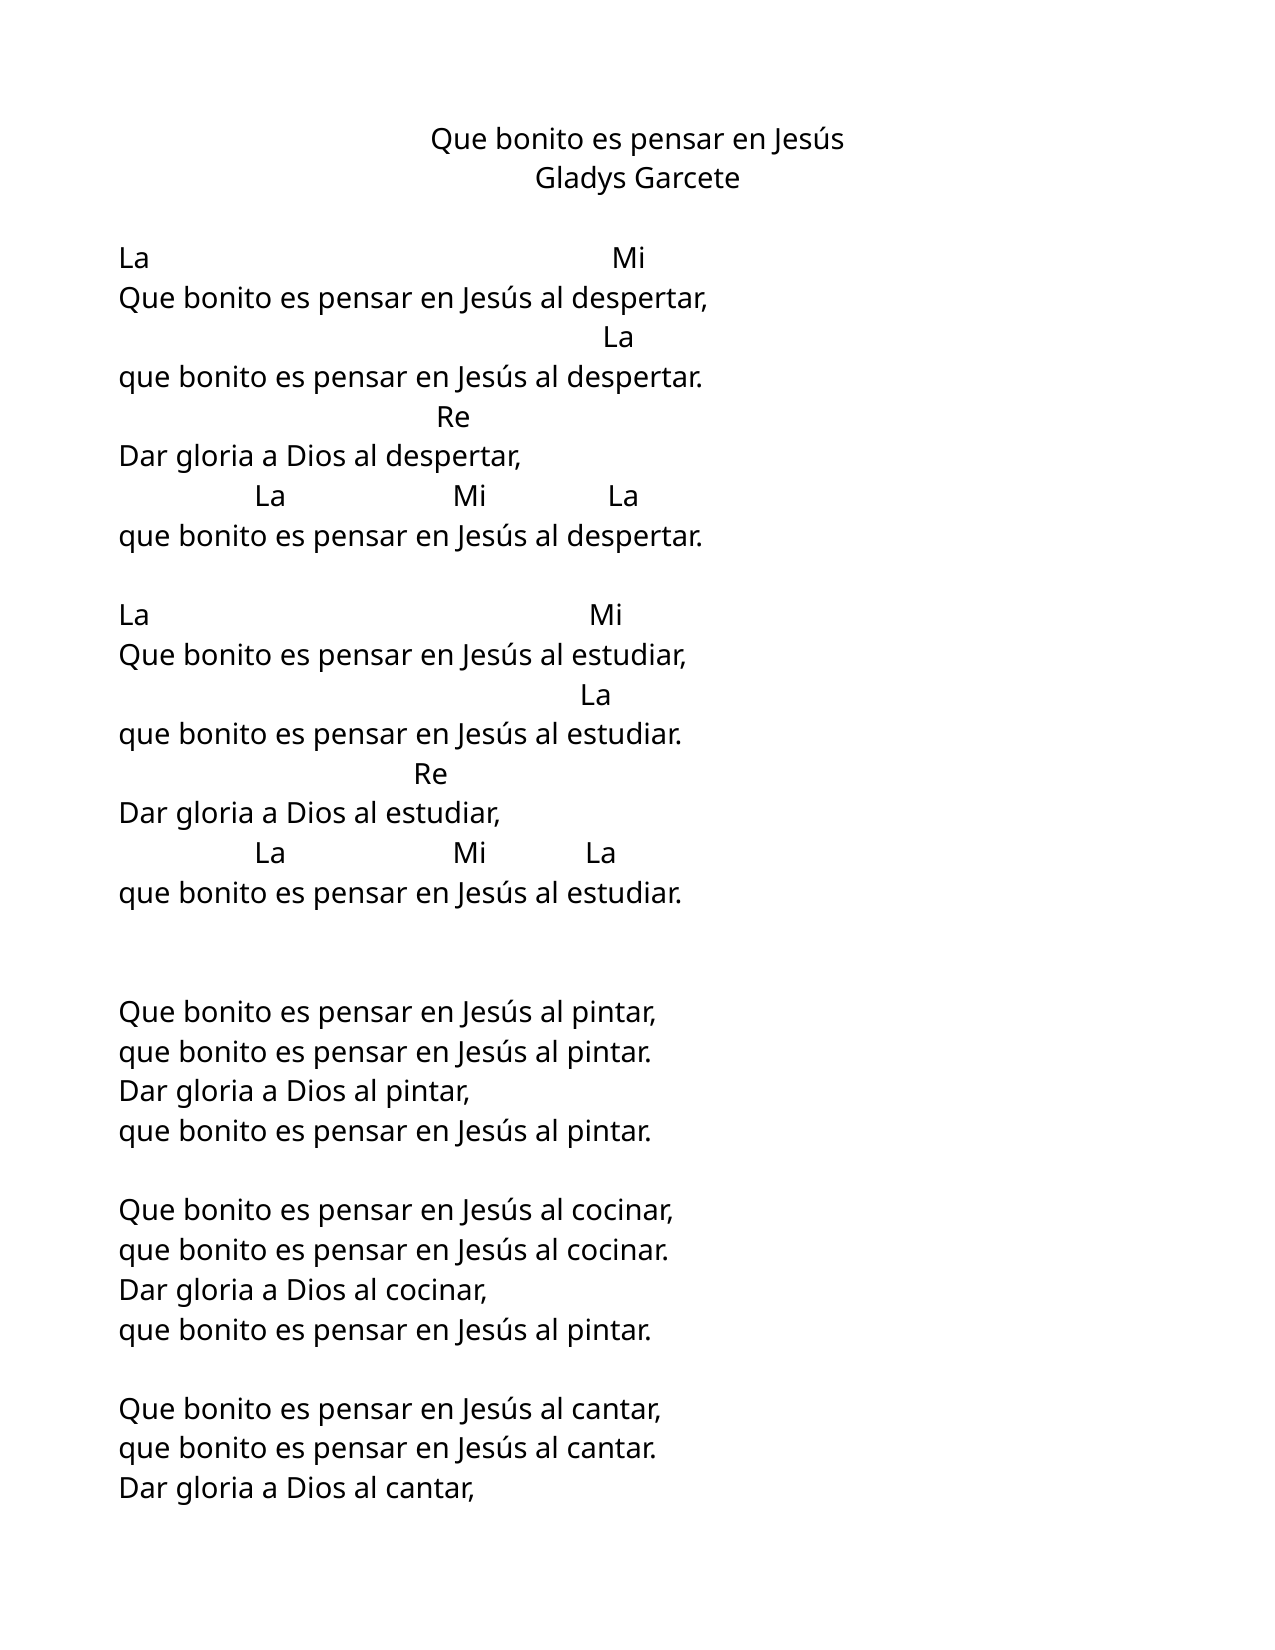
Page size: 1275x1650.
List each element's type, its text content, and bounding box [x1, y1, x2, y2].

text La Mi La [118, 475, 1157, 515]
text que bonito es pensar en Jesús al pintar. [118, 1031, 1157, 1071]
text Que bonito es pensar en Jesús al despertar, [118, 277, 1157, 317]
text Que bonito es pensar en Jesús al estudiar, [118, 634, 1157, 674]
text Que bonito es pensar en Jesús al pintar, [118, 991, 1157, 1031]
text que bonito es pensar en Jesús al estudiar. [118, 872, 1157, 912]
text que bonito es pensar en Jesús al cocinar. [118, 1229, 1157, 1269]
text La [118, 317, 1157, 356]
text que bonito es pensar en Jesús al cantar. [118, 1428, 1157, 1467]
text Que bonito es pensar en Jesús al cocinar, [118, 1190, 1157, 1229]
text Gladys Garcete [118, 158, 1157, 197]
text Dar gloria a Dios al estudiar, [118, 793, 1157, 832]
text Dar gloria a Dios al cantar, [118, 1467, 1157, 1507]
text Re [118, 753, 1157, 793]
text Dar gloria a Dios al cocinar, [118, 1269, 1157, 1309]
text Dar gloria a Dios al pintar, [118, 1071, 1157, 1110]
text La Mi [118, 594, 1157, 634]
text que bonito es pensar en Jesús al pintar. [118, 1110, 1157, 1150]
text Re [118, 396, 1157, 436]
text que bonito es pensar en Jesús al despertar. [118, 515, 1157, 555]
text que bonito es pensar en Jesús al estudiar. [118, 713, 1157, 753]
text La Mi La [118, 832, 1157, 872]
text que bonito es pensar en Jesús al despertar. [118, 356, 1157, 396]
text La [118, 674, 1157, 713]
text Que bonito es pensar en Jesús al cantar, [118, 1388, 1157, 1428]
text Que bonito es pensar en Jesús [118, 118, 1157, 158]
text Dar gloria a Dios al despertar, [118, 436, 1157, 475]
text La Mi [118, 237, 1157, 277]
text que bonito es pensar en Jesús al pintar. [118, 1309, 1157, 1348]
